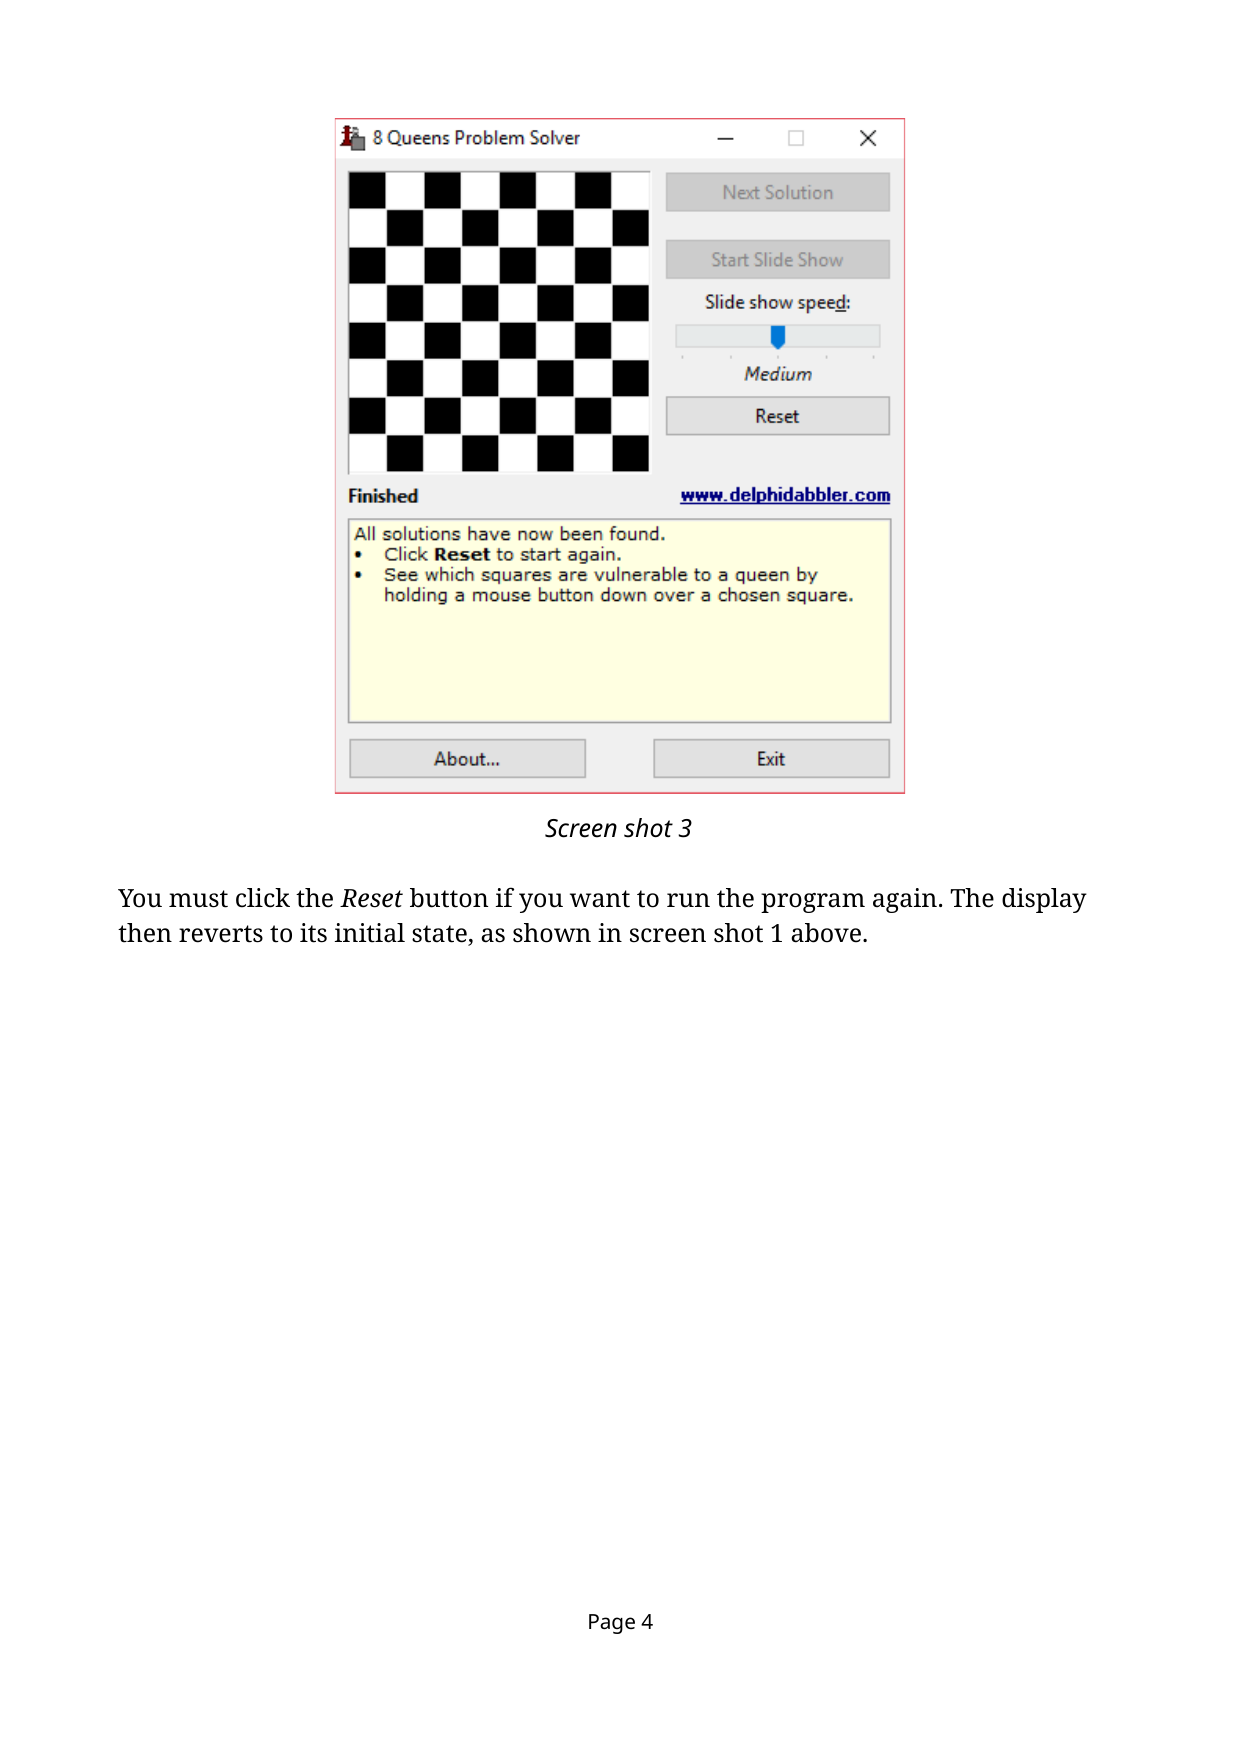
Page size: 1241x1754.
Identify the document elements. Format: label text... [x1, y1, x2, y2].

text You must click the Reset button if you want to run the program again. The display then reverts to its initial state, as shown in screen shot 1 above. [118, 118, 1122, 950]
text Screen shot 3 [302, 131, 938, 845]
picture [334, 118, 906, 794]
